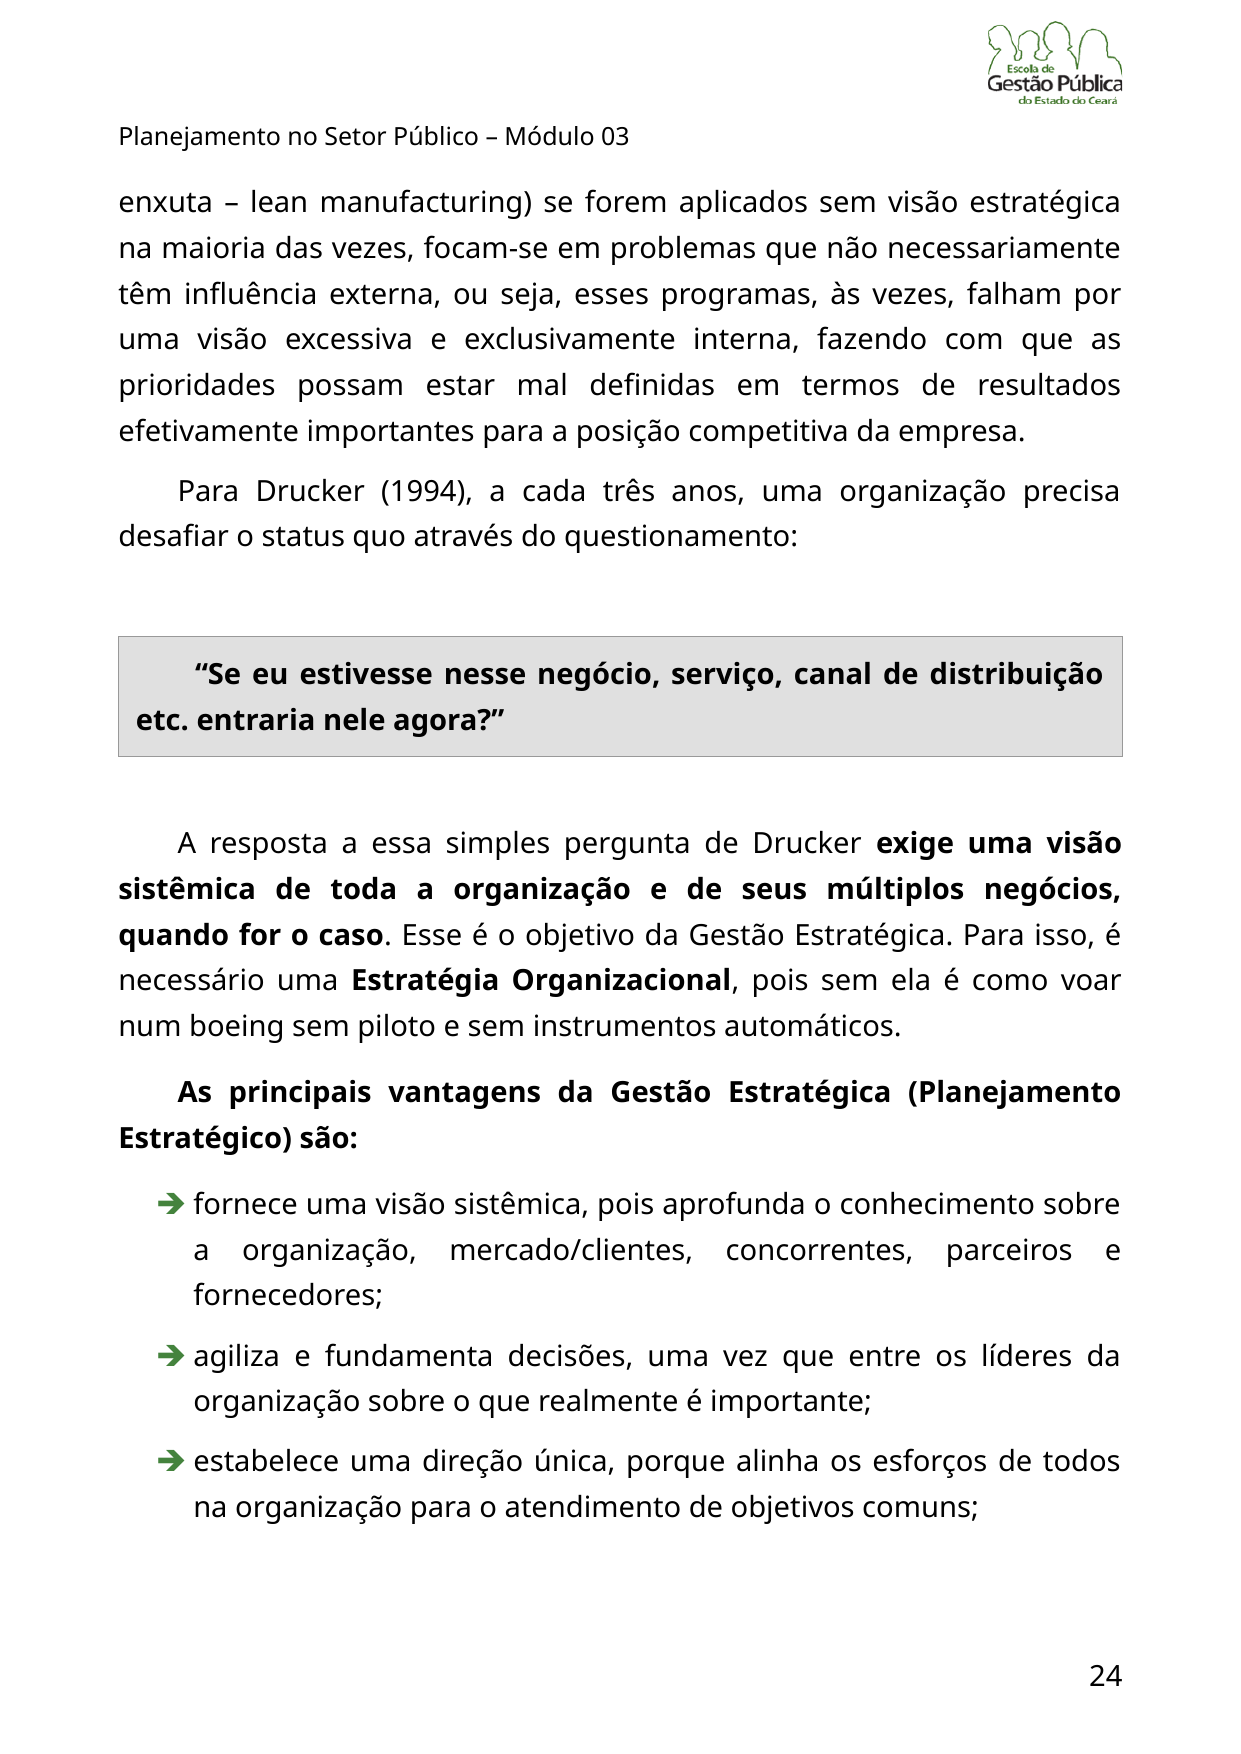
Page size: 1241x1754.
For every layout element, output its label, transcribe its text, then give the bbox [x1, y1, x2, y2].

table_header “Se eu estivesse nesse negócio, serviço, canal de distribuição etc. entraria nele agora?” [119, 637, 1122, 756]
text Para Drucker (1994), a cada três anos, uma organização precisa desafiar o status quo através do questionamento: [118, 470, 1122, 555]
text enxuta – lean manufacturing) se forem aplicados sem visão estratégica na maioria das vezes, focam-se em problemas que não necessariamente têm influência externa, ou seja, esses programas, às vezes, falham por uma visão excessiva e exclusivamente interna, fazendo com que as prioridades possam estar mal definidas em termos de resultados efetivamente importantes para a posição competitiva da empresa. [118, 182, 1122, 449]
list fornece uma visão sistêmica, pois aprofunda o conhecimento sobre a organização, mercado/clientes, concorrentes, parceiros e fornecedores; [156, 1183, 1122, 1314]
picture [118, 21, 1123, 104]
list agiliza e fundamenta decisões, uma vez que entre os líderes da organização sobre o que realmente é importante; [156, 1335, 1122, 1420]
text As principais vantagens da Gestão Estratégica (Planejamento Estratégico) são: [118, 1072, 1122, 1157]
text A resposta a essa simples pergunta de Drucker exige uma visão sistêmica de toda a organização e de seus múltiplos negócios, quando for o caso. Esse é o objetivo da Gestão Estratégica. Para isso, é necessário uma Estratégia Organizacional, pois sem ela é como voar num boeing sem piloto e sem instrumentos automáticos. [118, 823, 1122, 1045]
list estabelece uma direção única, porque alinha os esforços de todos na organização para o atendimento de objetivos comuns; [156, 1441, 1122, 1526]
